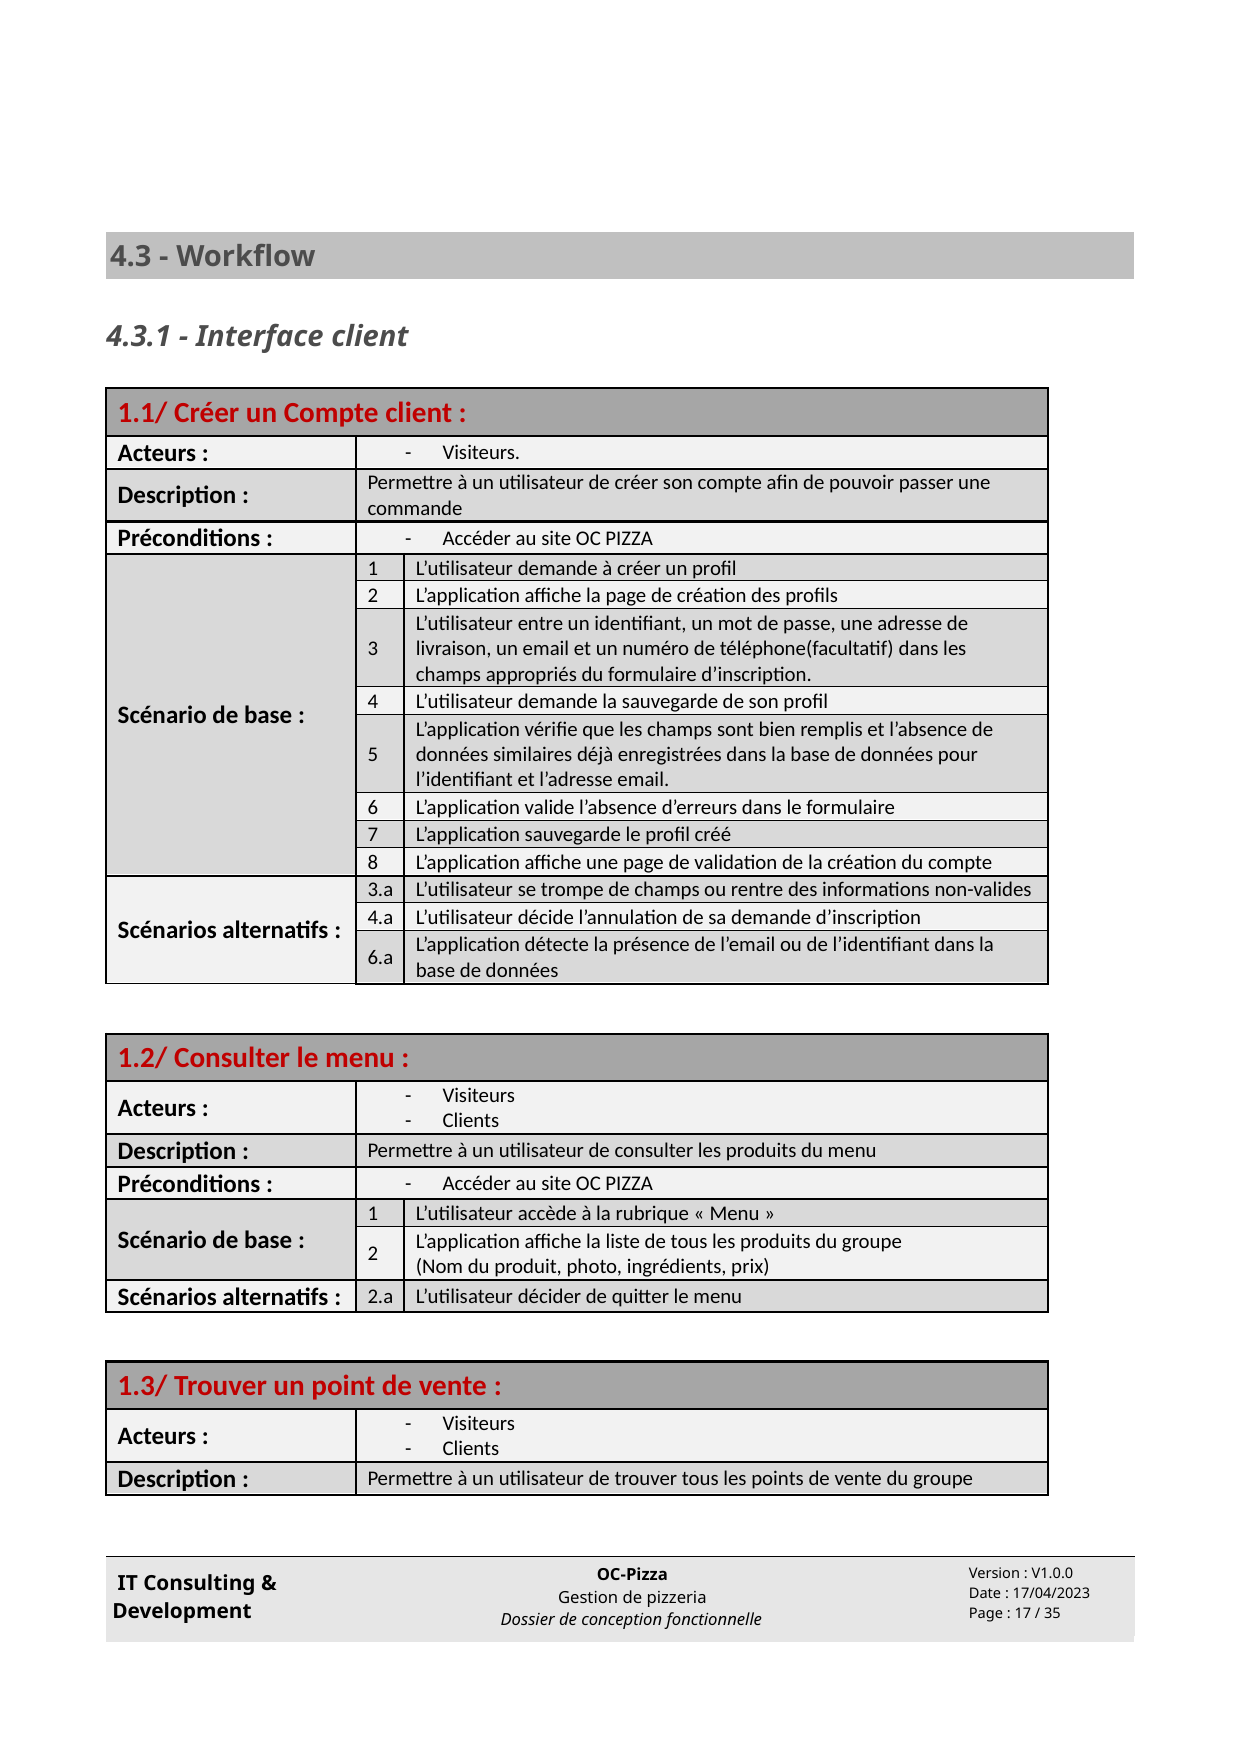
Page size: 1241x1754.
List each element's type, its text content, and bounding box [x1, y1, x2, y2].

table_cell Scénario de base : [107, 1200, 355, 1279]
table_cell Acteurs : [107, 1410, 355, 1461]
table_cell 2 [357, 581, 403, 608]
table_cell L’utilisateur décider de quitter le menu [405, 1281, 1047, 1311]
table_cell 2.a [357, 1281, 403, 1311]
table_cell L’application sauvegarde le profil créé [405, 821, 1047, 847]
table_cell Scénario de base : [107, 555, 355, 874]
subtitle Interface client [106, 316, 1134, 355]
table_cell Acteurs : [107, 437, 355, 467]
table_cell 2 [357, 1227, 403, 1279]
table_header 1.2/ Consulter le menu : [107, 1035, 1047, 1080]
table_cell 5 [357, 715, 403, 792]
table_cell L’utilisateur entre un identifiant, un mot de passe, une adresse de livraison, un email et un numéro de téléphone(facultatif) dans les champs appropriés du formulaire d’inscription. [405, 609, 1047, 686]
table_cell Scénarios alternatifs : [107, 877, 355, 982]
table_cell Visiteurs Clients [357, 1082, 1047, 1133]
table_header 1.3/ Trouver un point de vente : [107, 1363, 1047, 1408]
table_header 1.1/ Créer un Compte client : [107, 389, 1047, 435]
table_cell L’application affiche une page de validation de la création du compte [405, 848, 1047, 874]
table_cell L’application vérifie que les champs sont bien remplis et l’absence de données similaires déjà enregistrées dans la base de données pour l’identifiant et l’adresse email. [405, 715, 1047, 792]
table_cell 7 [357, 821, 403, 847]
table_cell L’application affiche la page de création des profils [405, 581, 1047, 608]
subtitle Workflow [107, 233, 1133, 278]
table_cell L’utilisateur décide l’annulation de sa demande d’inscription [405, 903, 1047, 929]
table_cell L’utilisateur se trompe de champs ou rentre des informations non-valides [405, 877, 1047, 902]
table_cell L’utilisateur accède à la rubrique « Menu » [405, 1200, 1047, 1226]
table_cell Scénarios alternatifs : [107, 1281, 355, 1311]
table_cell 3.a [357, 877, 403, 902]
table_cell Préconditions : [107, 1168, 355, 1198]
table_cell 8 [357, 848, 403, 874]
table_cell Permettre à un utilisateur de trouver tous les points de vente du groupe [357, 1463, 1047, 1493]
table_cell Description : [107, 1463, 355, 1493]
table_cell Visiteurs. [357, 437, 1047, 467]
table_cell 4 [357, 687, 403, 714]
table_cell 1 [357, 555, 403, 580]
table_cell Description : [107, 470, 355, 520]
table_cell Acteurs : [107, 1082, 355, 1133]
table_cell L’application affiche la liste de tous les produits du groupe (Nom du produit, photo, ingrédients, prix) [405, 1227, 1047, 1279]
table_cell Accéder au site OC PIZZA [357, 523, 1047, 553]
table_cell Permettre à un utilisateur de créer son compte afin de pouvoir passer une commande [357, 470, 1047, 520]
table_cell Permettre à un utilisateur de consulter les produits du menu [357, 1135, 1047, 1166]
table_cell Description : [107, 1135, 355, 1166]
table_cell 6.a [357, 931, 403, 982]
table_cell Accéder au site OC PIZZA [357, 1168, 1047, 1198]
table_cell Visiteurs Clients [357, 1410, 1047, 1461]
table_cell L’application détecte la présence de l’email ou de l’identifiant dans la base de données [405, 931, 1047, 982]
table_cell 6 [357, 793, 403, 819]
table_cell Préconditions : [107, 523, 355, 553]
table_cell L’utilisateur demande la sauvegarde de son profil [405, 687, 1047, 714]
table_cell L’application valide l’absence d’erreurs dans le formulaire [405, 793, 1047, 819]
table_cell 3 [357, 609, 403, 686]
table_cell 1 [357, 1200, 403, 1226]
table_cell L’utilisateur demande à créer un profil [405, 555, 1047, 580]
table_cell 4.a [357, 903, 403, 929]
